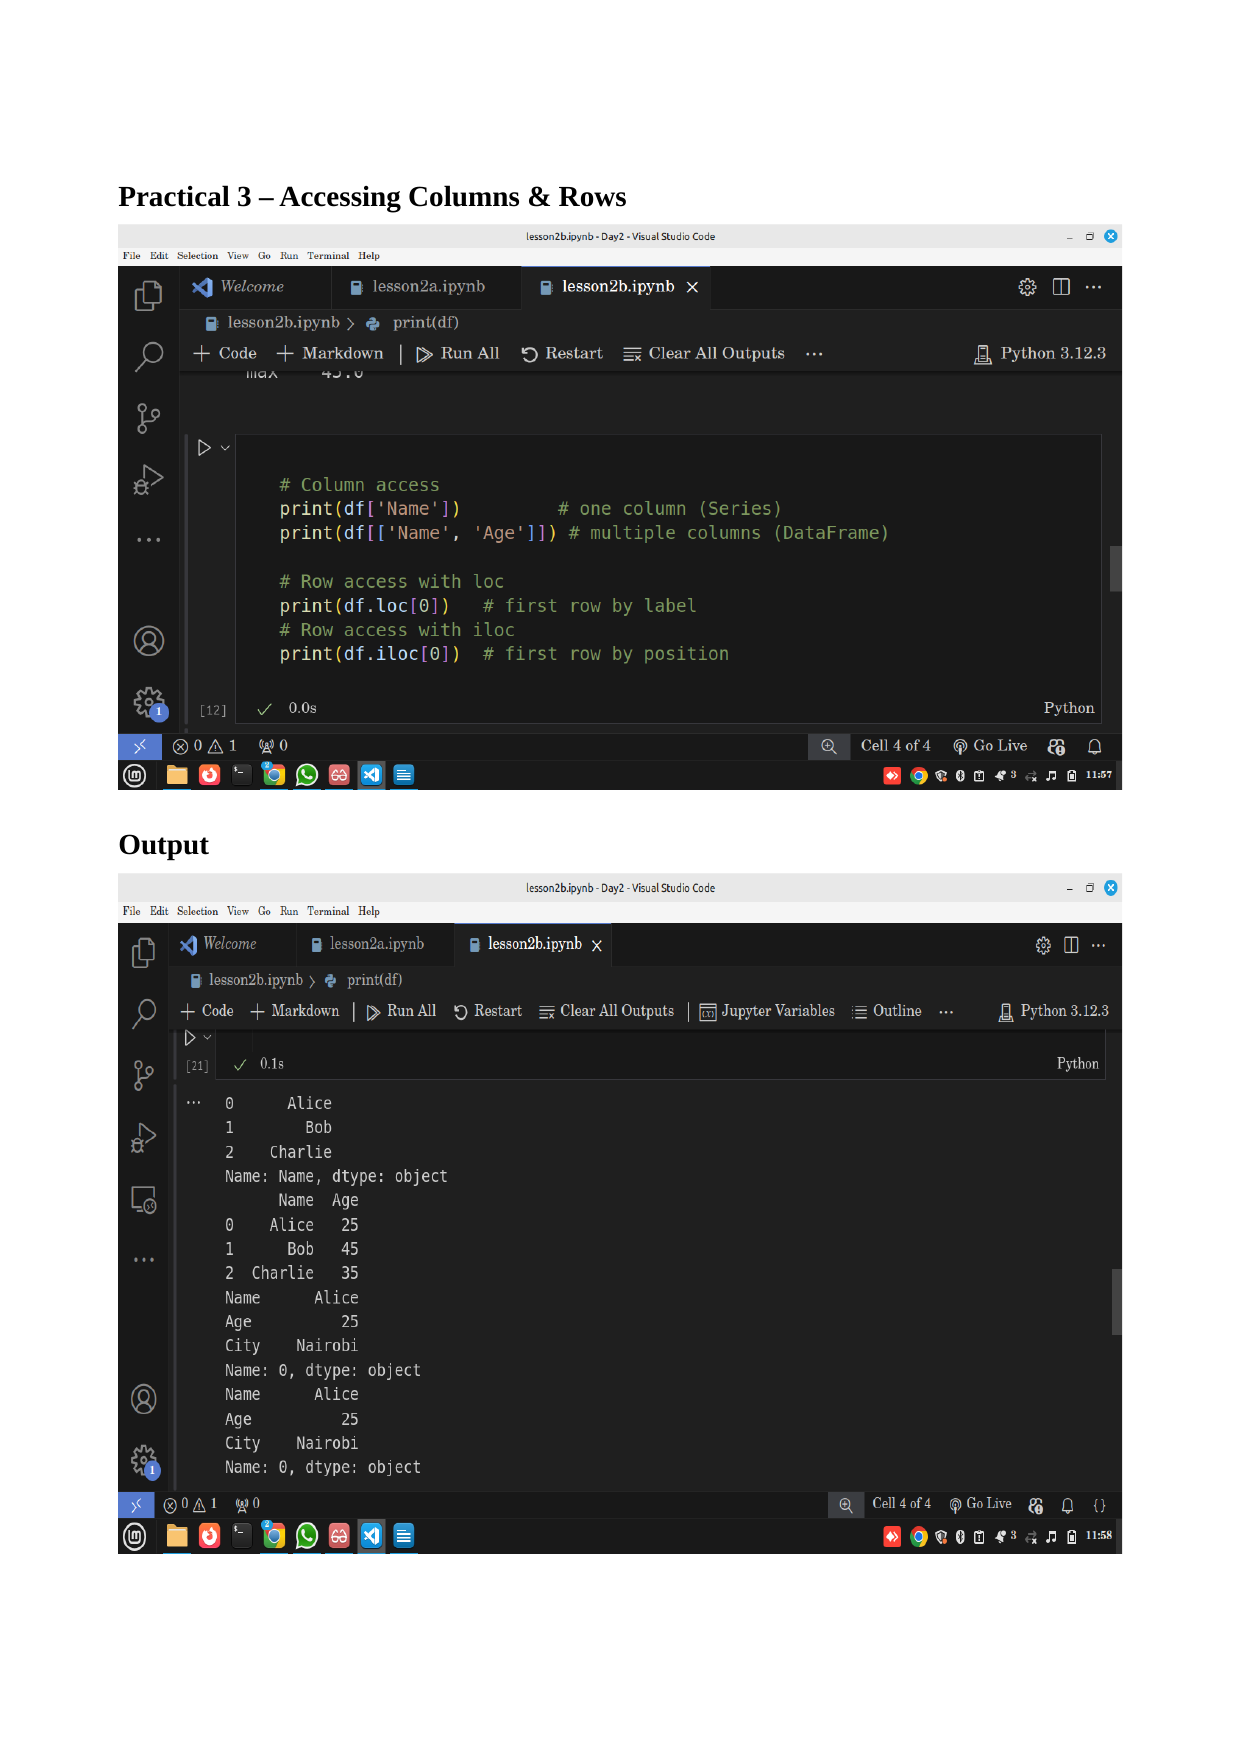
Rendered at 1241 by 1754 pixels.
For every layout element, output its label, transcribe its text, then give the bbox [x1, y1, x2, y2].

picture [118, 873, 1123, 1554]
subtitle Practical 3 – Accessing Columns & Rows [118, 179, 1122, 212]
subtitle Output [118, 827, 1122, 861]
picture [118, 224, 1123, 790]
